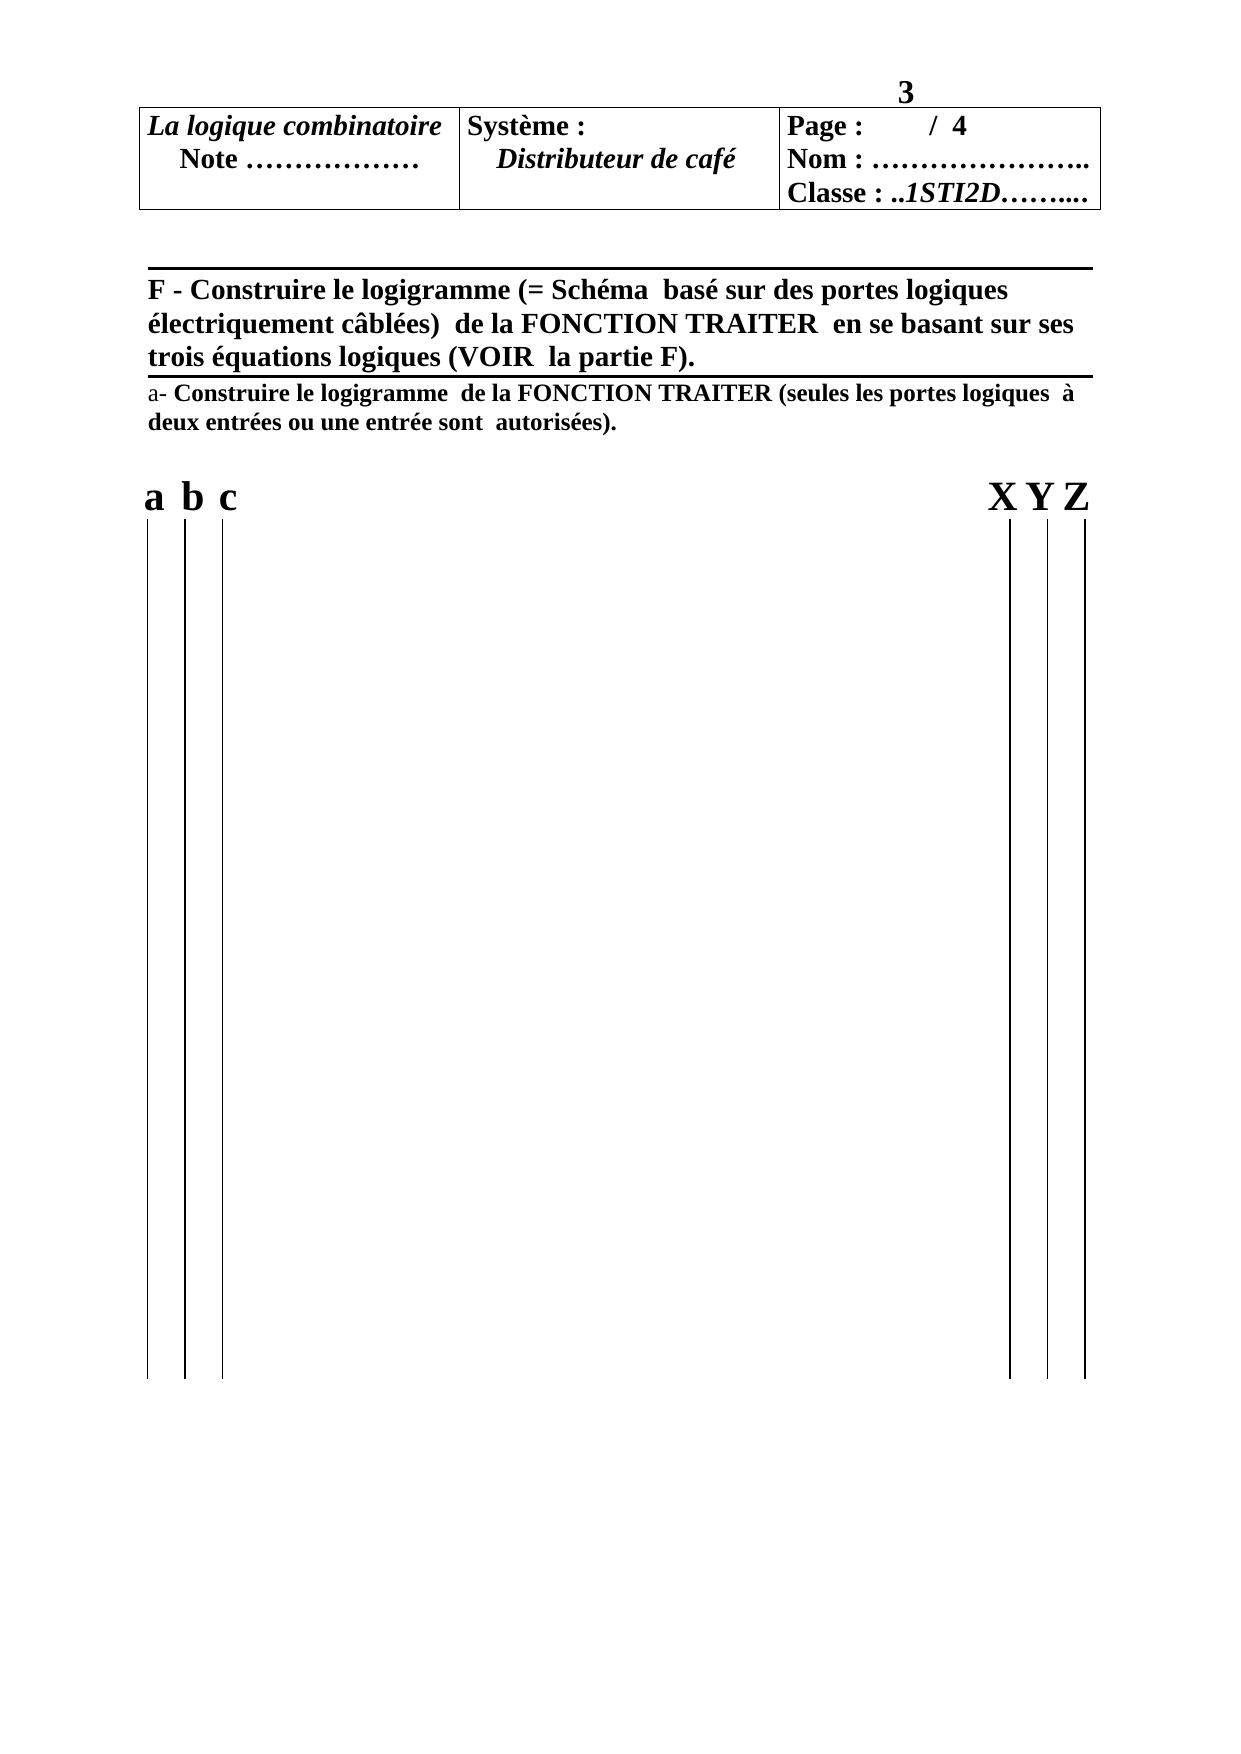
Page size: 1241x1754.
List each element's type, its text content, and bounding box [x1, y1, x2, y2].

text a- Construire le logigramme de la FONCTION TRAITER (seules les portes logiques à deux entrées ou une entrée sont autorisées). [148, 378, 1093, 436]
subtitle F - Construire le logigramme (= Schéma basé sur des portes logiques électriquement câblées) de la FONCTION TRAITER en se basant sur ses trois équations logiques (VOIR la partie F). [148, 270, 1093, 375]
